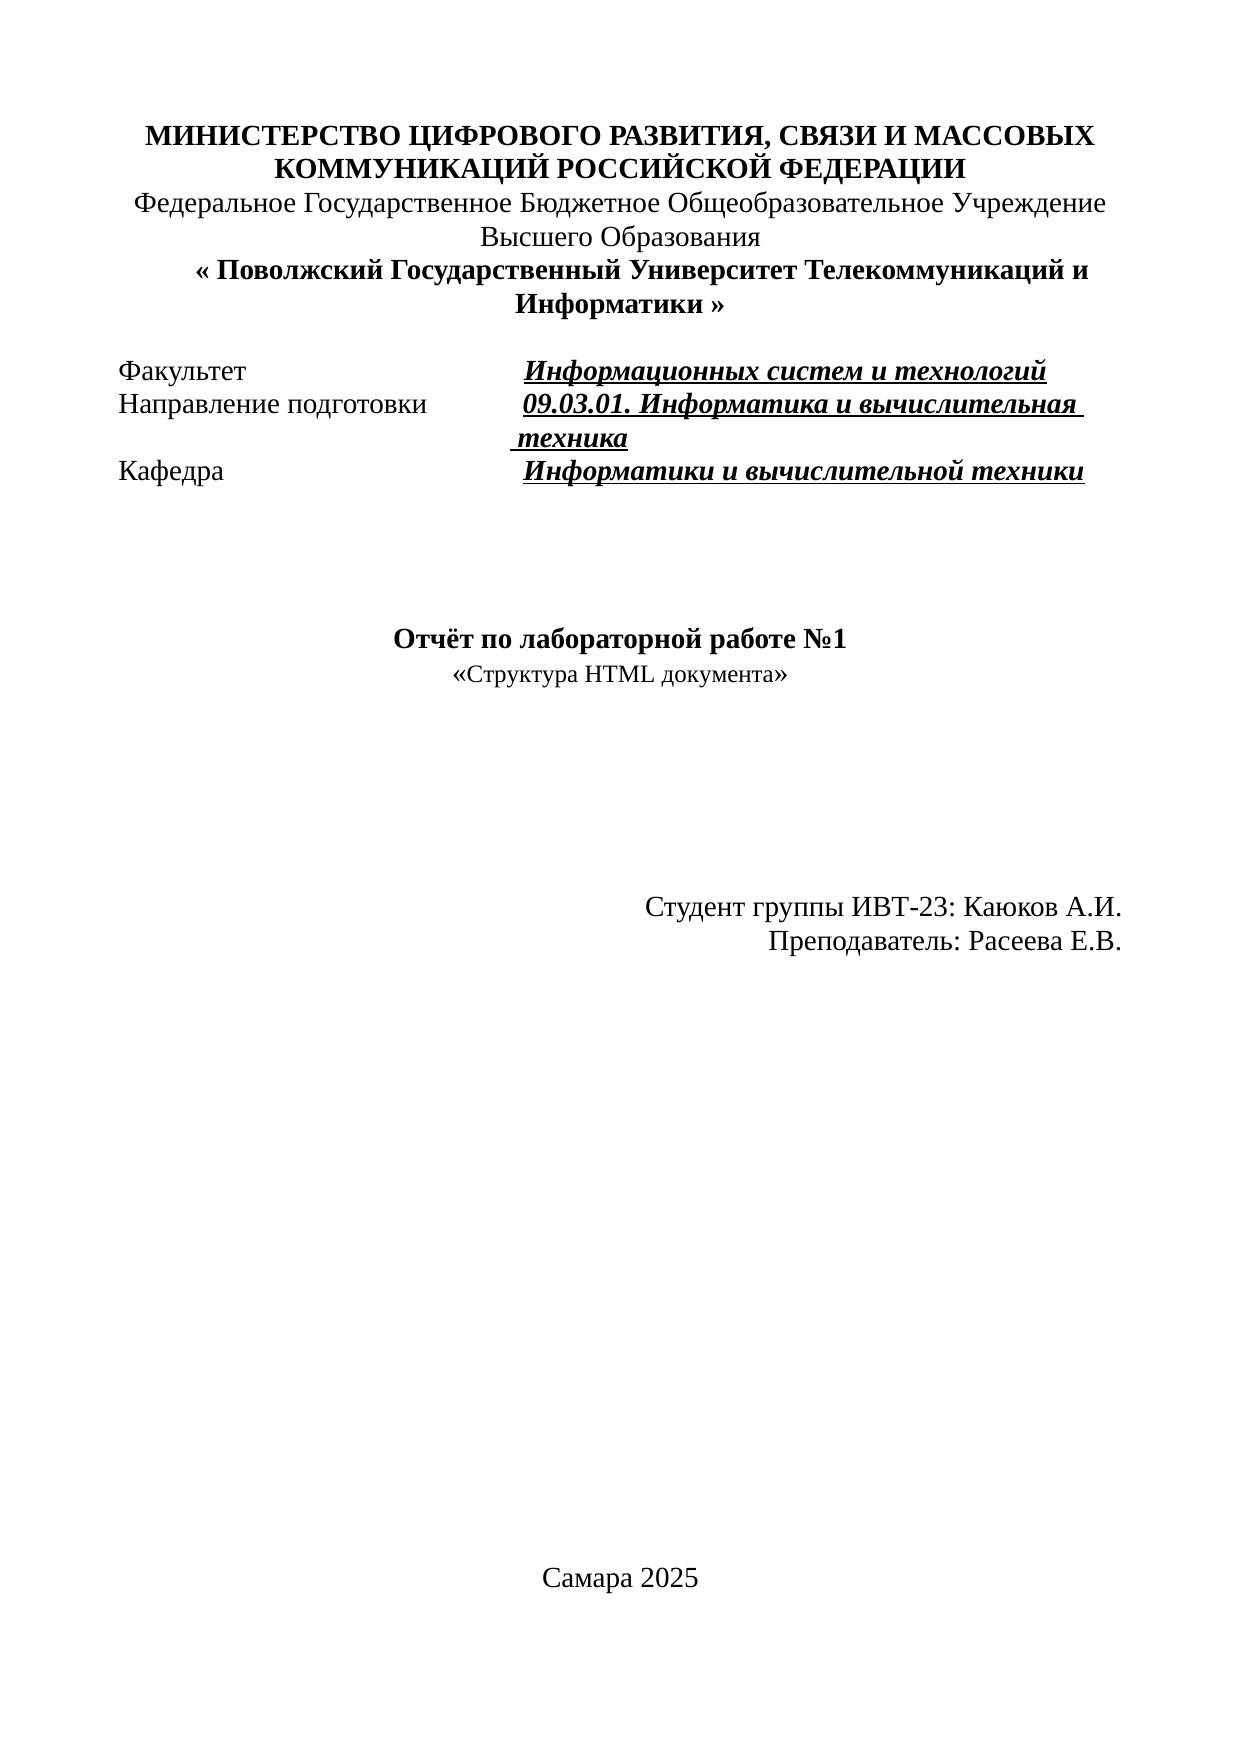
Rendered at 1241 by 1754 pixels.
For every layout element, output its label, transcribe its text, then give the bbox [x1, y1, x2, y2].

text «Структура HTML документа» [118, 655, 1122, 688]
text Федеральное Государственное Бюджетное Общеобразовательное Учреждение Высшего Образования [118, 185, 1122, 252]
text Кафедра Информатики и вычислительной техники [118, 453, 1122, 487]
text МИНИСТЕРСТВО ЦИФРОВОГО РАЗВИТИЯ, СВЯЗИ И МАССОВЫХ КОММУНИКАЦИЙ РОССИЙСКОЙ ФЕДЕРАЦИИ [118, 118, 1122, 185]
text Отчёт по лабораторной работе №1 [118, 621, 1122, 655]
text Преподаватель: Расеева Е.В. [118, 923, 1122, 957]
text Факультет Информационных систем и технологий [118, 353, 1122, 386]
text Направление подготовки 09.03.01. Информатика и вычислительная техника [118, 386, 1122, 453]
text Самара 2025 [118, 1560, 1122, 1594]
text Студент группы ИВТ-23: Каюков А.И. [118, 889, 1122, 923]
text « Поволжский Государственный Университет Телекоммуникаций и Информатики » [118, 252, 1122, 319]
